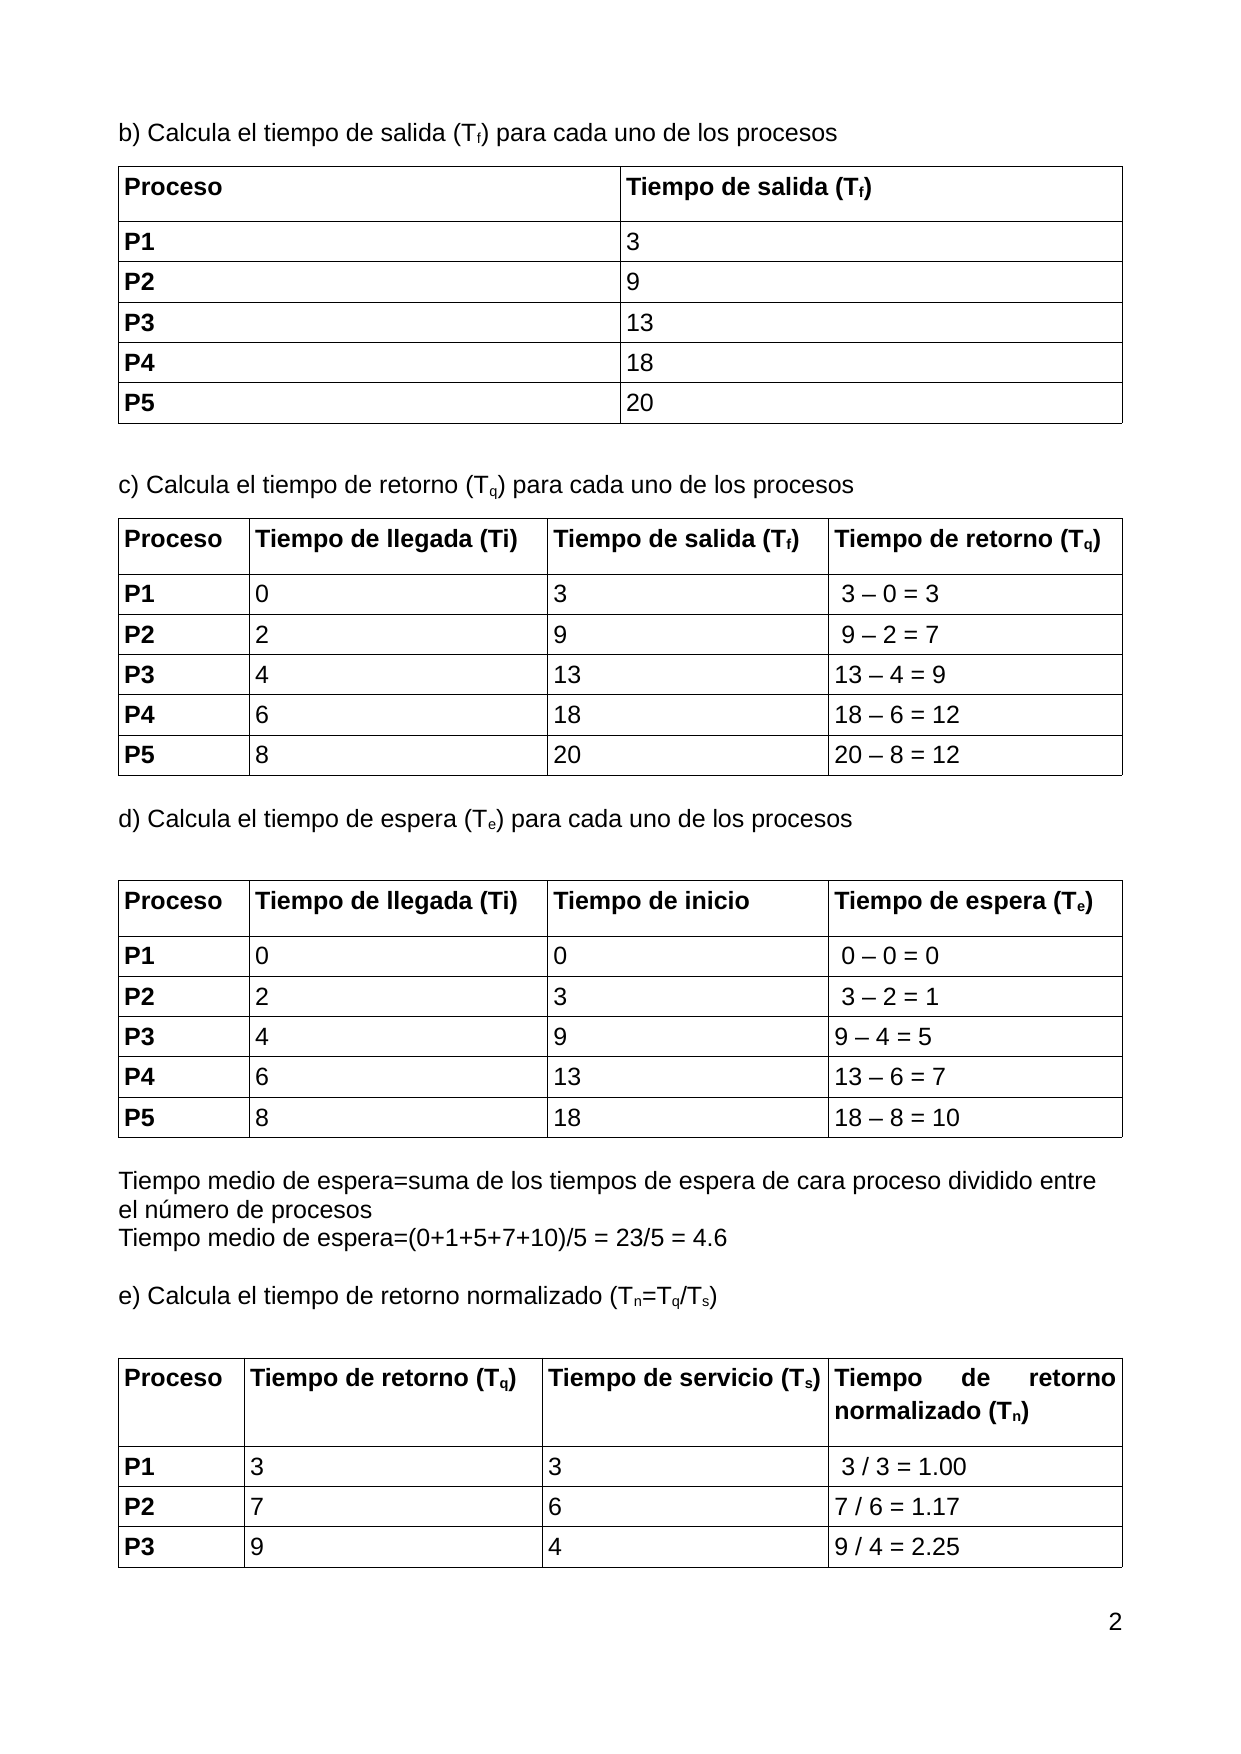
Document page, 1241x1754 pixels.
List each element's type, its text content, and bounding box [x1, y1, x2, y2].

table_cell 2 [250, 615, 547, 654]
text Tiempo medio de espera=(0+1+5+7+10)/5 = 23/5 = 4.6 [118, 1223, 1122, 1252]
table_header Tiempo de inicio [548, 881, 828, 936]
table_header Proceso [119, 1359, 244, 1446]
table_header Tiempo de salida (Tf) [548, 519, 828, 573]
text c) Calcula el tiempo de retorno (Tq) para cada uno de los procesos [118, 471, 1122, 499]
table_cell 9 [621, 262, 1122, 302]
table_cell 6 [250, 695, 547, 735]
table_header Tiempo de llegada (Ti) [250, 519, 547, 573]
table_cell P4 [119, 343, 620, 382]
table_cell 6 [250, 1057, 547, 1097]
table_cell 2 [250, 977, 547, 1016]
table_cell P1 [119, 575, 249, 614]
table_cell P2 [119, 1487, 244, 1526]
table_cell 7 / 6 = 1.17 [829, 1487, 1122, 1526]
table_cell 3 [548, 575, 828, 614]
table_cell 8 [250, 1098, 547, 1137]
table_cell 13 – 4 = 9 [829, 655, 1122, 694]
table_cell 3 [548, 977, 828, 1016]
table_cell 18 [548, 1098, 828, 1137]
table_cell 18 [621, 343, 1122, 382]
table_cell 7 [245, 1487, 542, 1526]
table_cell 13 [548, 1057, 828, 1097]
text Tiempo medio de espera=suma de los tiempos de espera de cara proceso dividido entre el número de procesos [118, 1166, 1122, 1223]
table_header Tiempo de retorno normalizado (Tn) [829, 1359, 1122, 1446]
table_cell P1 [119, 937, 249, 976]
table_cell 3 / 3 = 1.00 [829, 1447, 1122, 1486]
table_cell 4 [250, 1017, 547, 1056]
table_cell P1 [119, 222, 620, 261]
table_header Tiempo de retorno (Tq) [829, 519, 1122, 573]
table_cell 3 [621, 222, 1122, 261]
table_cell P3 [119, 1527, 244, 1567]
table_cell 13 [548, 655, 828, 694]
table_cell 0 – 0 = 0 [829, 937, 1122, 976]
table_cell P3 [119, 1017, 249, 1056]
table_cell 3 [245, 1447, 542, 1486]
table_cell 9 [548, 615, 828, 654]
table_cell 0 [250, 937, 547, 976]
table_cell 3 [543, 1447, 828, 1486]
table_cell 9 – 2 = 7 [829, 615, 1122, 654]
table_header Tiempo de salida (Tf) [621, 167, 1122, 221]
table_header Proceso [119, 519, 249, 573]
table_cell 9 [548, 1017, 828, 1056]
table_cell 9 [245, 1527, 542, 1567]
table_header Proceso [119, 881, 249, 936]
table_cell 18 – 8 = 10 [829, 1098, 1122, 1137]
table_cell P4 [119, 695, 249, 735]
table_header Proceso [119, 167, 620, 221]
table_cell 6 [543, 1487, 828, 1526]
table_cell P5 [119, 1098, 249, 1137]
table_cell P2 [119, 262, 620, 302]
table_cell P2 [119, 977, 249, 1016]
table_cell P2 [119, 615, 249, 654]
table_cell 4 [543, 1527, 828, 1567]
table_cell 20 [621, 383, 1122, 423]
table_cell P3 [119, 655, 249, 694]
table_cell 0 [250, 575, 547, 614]
table_header Tiempo de espera (Te) [829, 881, 1122, 936]
table_header Tiempo de llegada (Ti) [250, 881, 547, 936]
table_cell P3 [119, 303, 620, 342]
table_cell 13 [621, 303, 1122, 342]
table_cell 18 – 6 = 12 [829, 695, 1122, 735]
table_cell 9 – 4 = 5 [829, 1017, 1122, 1056]
table_cell 20 [548, 736, 828, 775]
text e) Calcula el tiempo de retorno normalizado (Tn=Tq/Ts) [118, 1281, 1122, 1310]
table_cell P5 [119, 383, 620, 423]
table_cell 3 – 2 = 1 [829, 977, 1122, 1016]
table_cell P5 [119, 736, 249, 775]
table_cell 9 / 4 = 2.25 [829, 1527, 1122, 1567]
table_cell 8 [250, 736, 547, 775]
table_header Tiempo de servicio (Ts) [543, 1359, 828, 1446]
table_header Tiempo de retorno (Tq) [245, 1359, 542, 1446]
table_cell 3 – 0 = 3 [829, 575, 1122, 614]
table_cell 20 – 8 = 12 [829, 736, 1122, 775]
table_cell P4 [119, 1057, 249, 1097]
table_cell P1 [119, 1447, 244, 1486]
table_cell 0 [548, 937, 828, 976]
table_cell 4 [250, 655, 547, 694]
table_cell 13 – 6 = 7 [829, 1057, 1122, 1097]
table_cell 18 [548, 695, 828, 735]
text d) Calcula el tiempo de espera (Te) para cada uno de los procesos [118, 804, 1122, 833]
text b) Calcula el tiempo de salida (Tf) para cada uno de los procesos [118, 118, 1122, 147]
